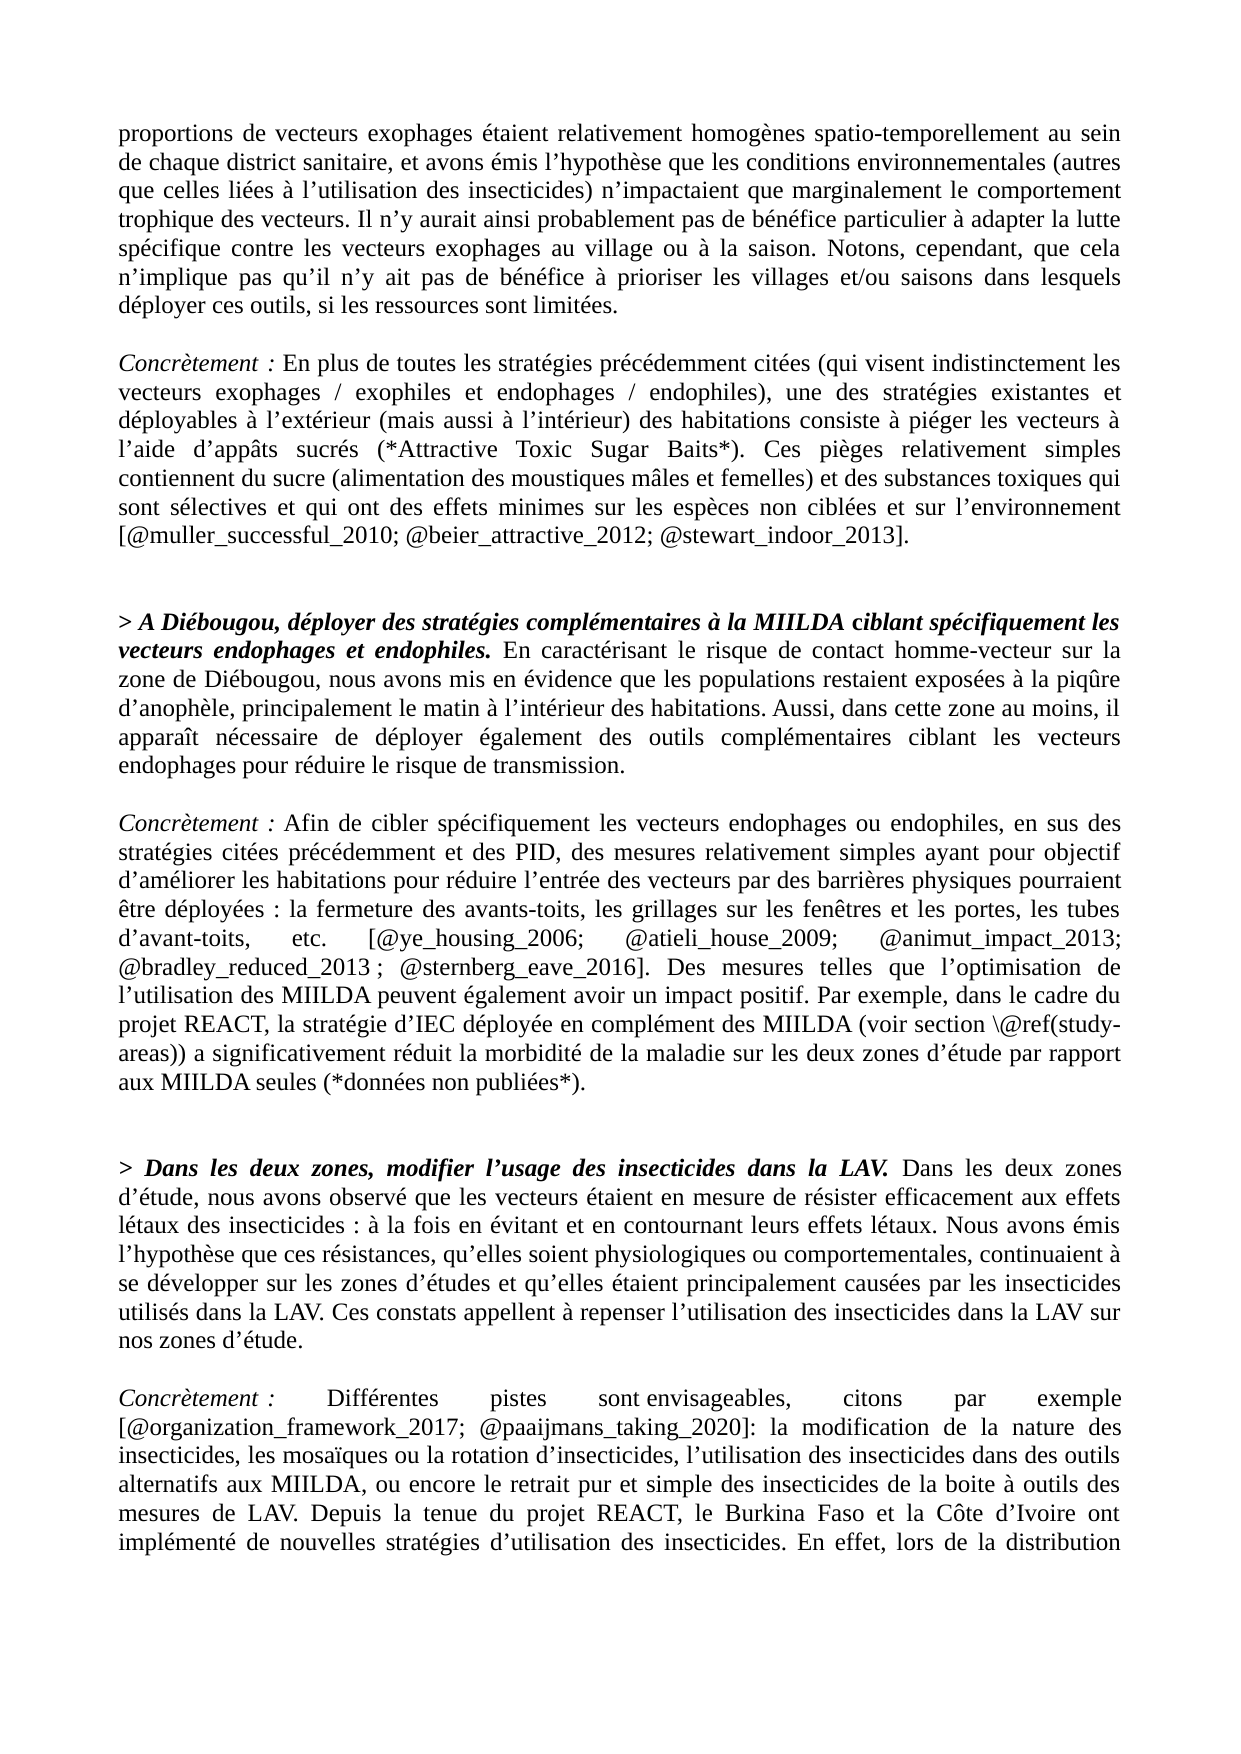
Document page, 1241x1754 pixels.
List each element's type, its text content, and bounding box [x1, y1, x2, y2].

text > Dans les deux zones, modifier l’usage des insecticides dans la LAV. Dans les deux zones d’étude, nous avons observé que les vecteurs étaient en mesure de résister efficacement aux effets létaux des insecticides : à la fois en évitant et en contournant leurs effets létaux. Nous avons émis l’hypothèse que ces résistances, qu’elles soient physiologiques ou comportementales, continuaient à se développer sur les zones d’études et qu’elles étaient principalement causées par les insecticides utilisés dans la LAV. Ces constats appellent à repenser l’utilisation des insecticides dans la LAV sur nos zones d’étude. [118, 1153, 1122, 1354]
text > A Diébougou, déployer des stratégies complémentaires à la MIILDA ciblant spécifiquement les vecteurs endophages et endophiles. En caractérisant le risque de contact homme-vecteur sur la zone de Diébougou, nous avons mis en évidence que les populations restaient exposées à la piqûre d’anophèle, principalement le matin à l’intérieur des habitations. Aussi, dans cette zone au moins, il apparaît nécessaire de déployer également des outils complémentaires ciblant les vecteurs endophages pour réduire le risque de transmission. [118, 607, 1122, 779]
text Concrètement : Afin de cibler spécifiquement les vecteurs endophages ou endophiles, en sus des stratégies citées précédemment et des PID, des mesures relativement simples ayant pour objectif d’améliorer les habitations pour réduire l’entrée des vecteurs par des barrières physiques pourraient être déployées : la fermeture des avants-toits, les grillages sur les fenêtres et les portes, les tubes d’avant-toits, etc. [@ye_housing_2006; @atieli_house_2009; @animut_impact_2013; @bradley_reduced_2013 ; @sternberg_eave_2016]. Des mesures telles que l’optimisation de l’utilisation des MIILDA peuvent également avoir un impact positif. Par exemple, dans le cadre du projet REACT, la stratégie d’IEC déployée en complément des MIILDA (voir section \@ref(study-areas)) a significativement réduit la morbidité de la maladie sur les deux zones d’étude par rapport aux MIILDA seules (*données non publiées*). [118, 808, 1122, 1096]
text proportions de vecteurs exophages étaient relativement homogènes spatio-temporellement au sein de chaque district sanitaire, et avons émis l’hypothèse que les conditions environnementales (autres que celles liées à l’utilisation des insecticides) n’impactaient que marginalement le comportement trophique des vecteurs. Il n’y aurait ainsi probablement pas de bénéfice particulier à adapter la lutte spécifique contre les vecteurs exophages au village ou à la saison. Notons, cependant, que cela n’implique pas qu’il n’y ait pas de bénéfice à prioriser les villages et/ou saisons dans lesquels déployer ces outils, si les ressources sont limitées. [118, 118, 1122, 319]
text Concrètement : En plus de toutes les stratégies précédemment citées (qui visent indistinctement les vecteurs exophages / exophiles et endophages / endophiles), une des stratégies existantes et déployables à l’extérieur (mais aussi à l’intérieur) des habitations consiste à piéger les vecteurs à l’aide d’appâts sucrés (*Attractive Toxic Sugar Baits*). Ces pièges relativement simples contiennent du sucre (alimentation des moustiques mâles et femelles) et des substances toxiques qui sont sélectives et qui ont des effets minimes sur les espèces non ciblées et sur l’environnement [@muller_successful_2010; @beier_attractive_2012; @stewart_indoor_2013]. [118, 348, 1122, 549]
text Concrètement : Différentes pistes sont envisageables, citons par exemple [@organization_framework_2017; @paaijmans_taking_2020]: la modification de la nature des insecticides, les mosaïques ou la rotation d’insecticides, l’utilisation des insecticides dans des outils alternatifs aux MIILDA, ou encore le retrait pur et simple des insecticides de la boite à outils des mesures de LAV. Depuis la tenue du projet REACT, le Burkina Faso et la Côte d’Ivoire ont implémenté de nouvelles stratégies d’utilisation des insecticides. En effet, lors de la distribution [118, 1383, 1122, 1556]
